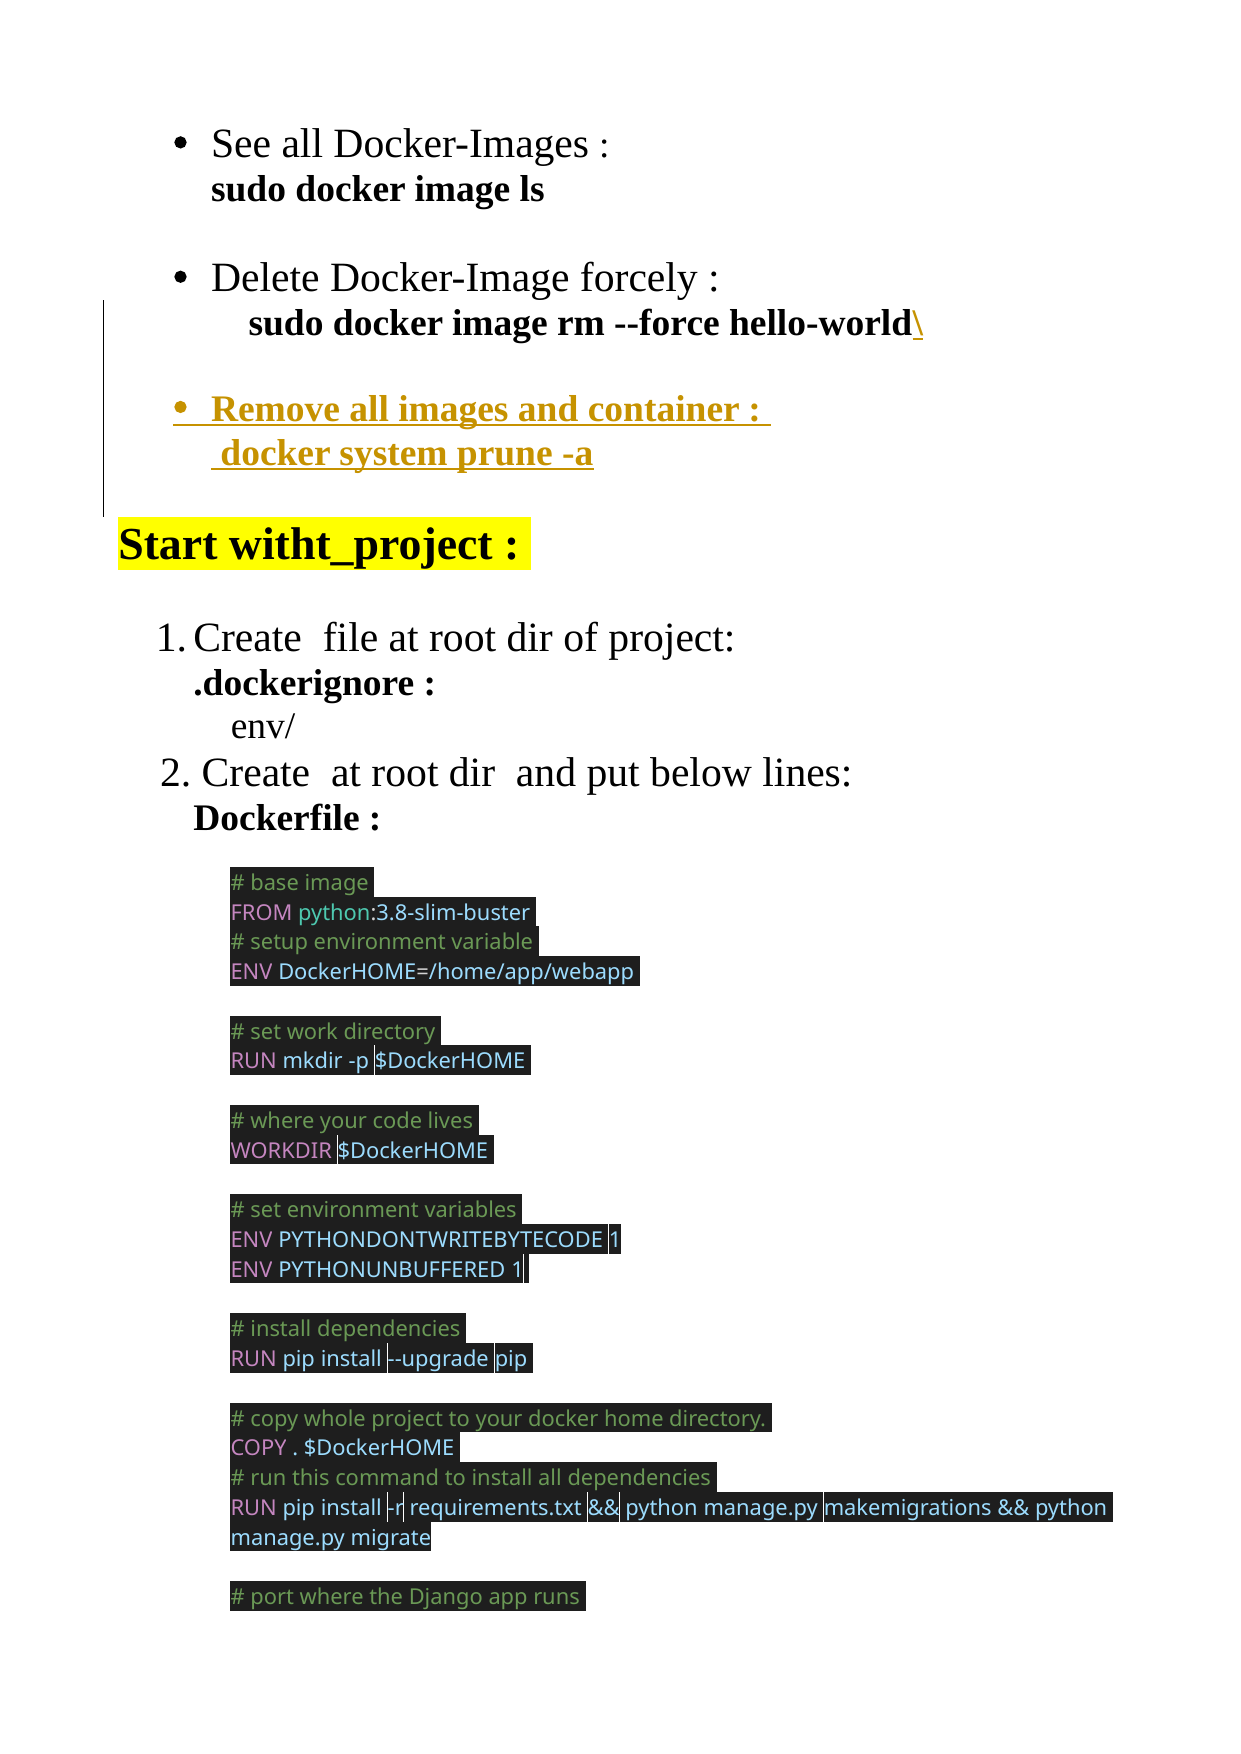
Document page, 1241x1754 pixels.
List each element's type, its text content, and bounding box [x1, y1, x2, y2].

list env/ [193, 704, 1122, 747]
list # base image [118, 867, 1122, 897]
text # port where the Django app runs [118, 1581, 1122, 1611]
list Delete Docker-Image forcely : [173, 252, 1122, 300]
text ENV PYTHONUNBUFFERED 1 [118, 1254, 1122, 1283]
text RUN mkdir -p $DockerHOME [118, 1045, 1122, 1075]
text # set environment variables [118, 1194, 1122, 1224]
text ENV DockerHOME=/home/app/webapp [118, 956, 1122, 986]
list Create file at root dir of project: [156, 613, 1122, 661]
text # where your code lives [118, 1105, 1122, 1135]
list .dockerignore : [156, 661, 1122, 704]
text # install dependencies [118, 1313, 1122, 1343]
text # set work directory [118, 1016, 1122, 1045]
list See all Docker-Images : [173, 118, 1122, 166]
list docker system prune -a [173, 431, 1122, 474]
list sudo docker image rm --force hello-world\ [211, 300, 1122, 343]
text # run this command to install all dependencies [118, 1462, 1122, 1492]
text Start witht_project : [118, 517, 1122, 570]
list sudo docker image ls [173, 166, 1122, 209]
text FROM python:3.8-slim-buster [118, 897, 1122, 926]
text RUN pip install --upgrade pip [118, 1343, 1122, 1373]
list 2. Create at root dir and put below lines: [118, 747, 1122, 795]
text # copy whole project to your docker home directory. [118, 1402, 1122, 1432]
text COPY . $DockerHOME [118, 1432, 1122, 1462]
list Remove all images and container : [173, 387, 1122, 431]
text RUN pip install -r requirements.txt && python manage.py makemigrations && python manage.py migrate [118, 1492, 1122, 1551]
text # setup environment variable [118, 926, 1122, 956]
text ENV PYTHONDONTWRITEBYTECODE 1 [118, 1224, 1122, 1254]
list Dockerfile : [118, 795, 1122, 838]
text WORKDIR $DockerHOME [118, 1135, 1122, 1164]
